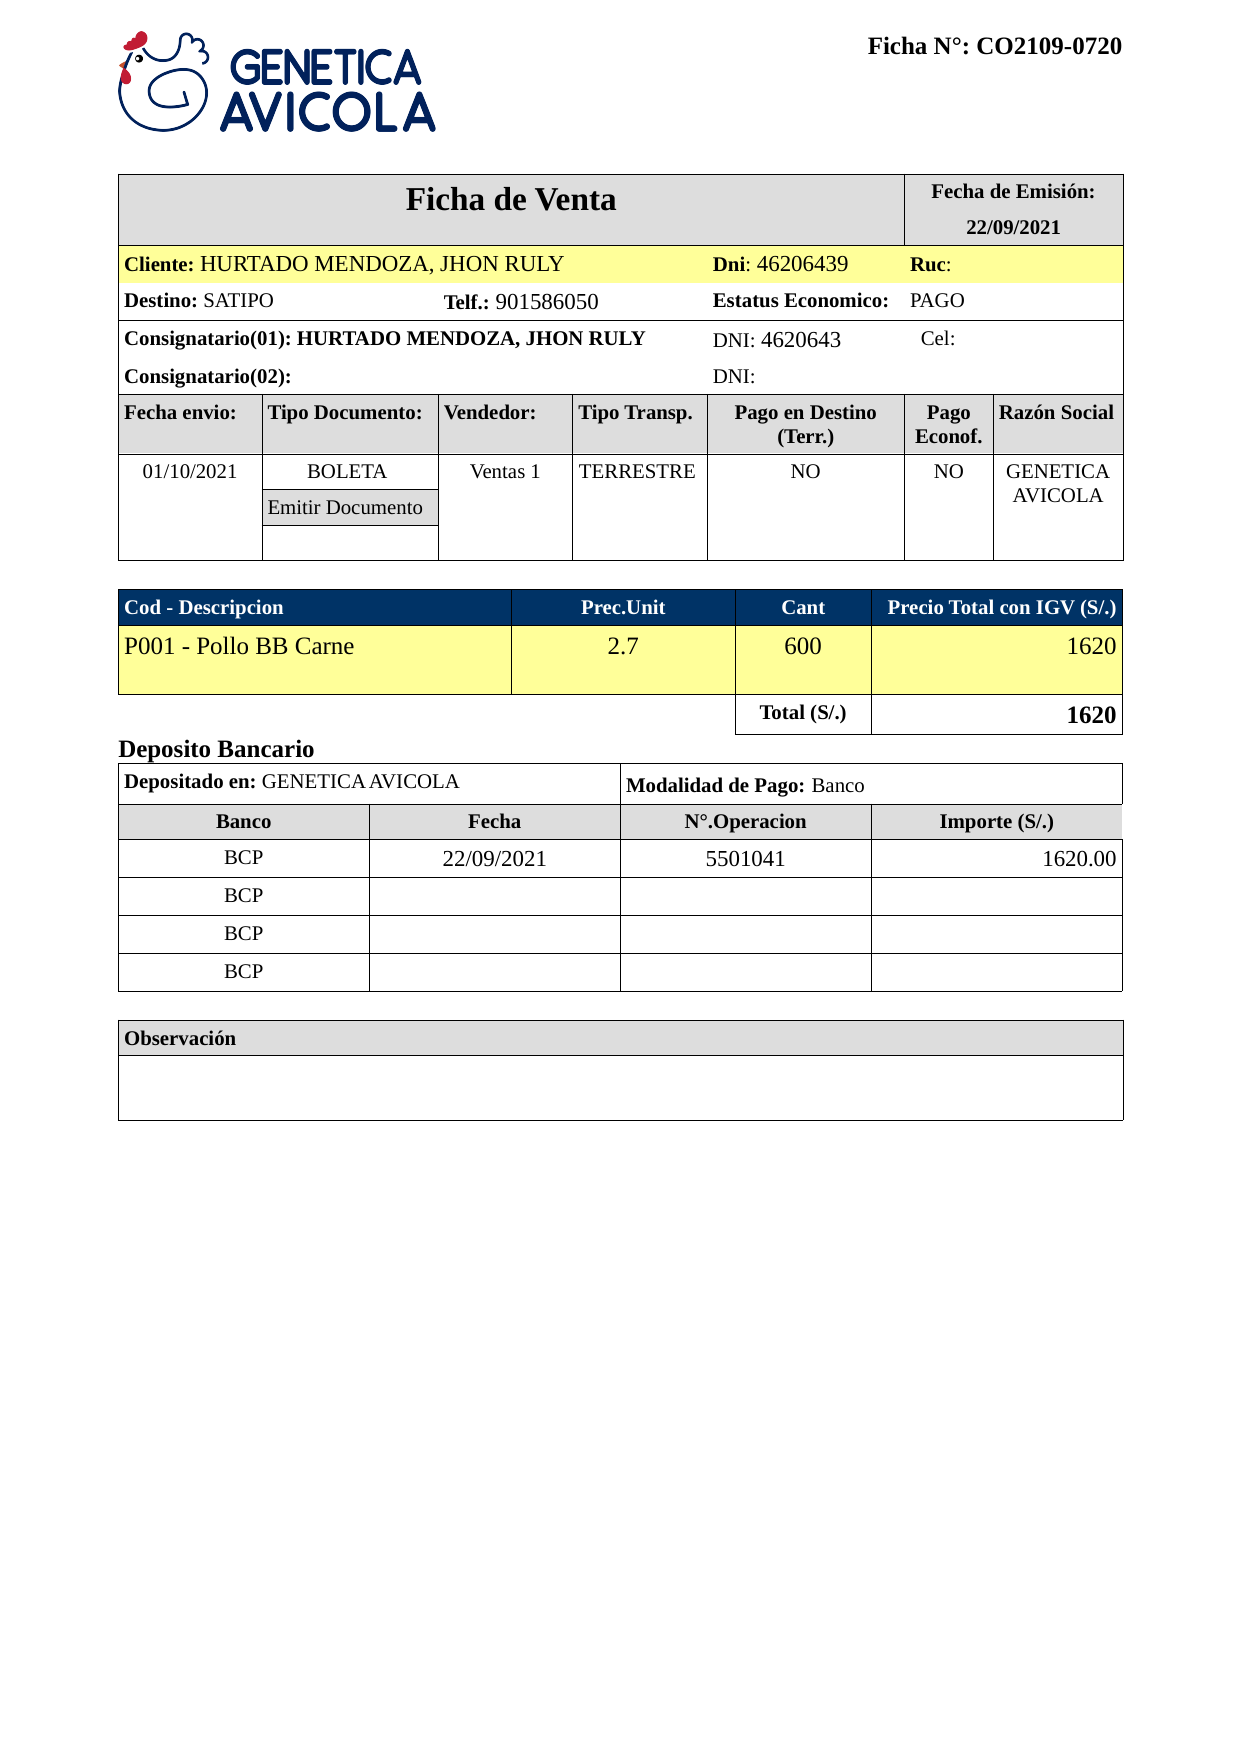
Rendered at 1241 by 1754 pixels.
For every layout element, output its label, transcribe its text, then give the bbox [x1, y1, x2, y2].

table_header Modalidad de Pago: Banco [621, 764, 1122, 803]
table_cell Cel: [915, 321, 1123, 358]
table_cell [872, 878, 1122, 915]
table_cell BCP [119, 916, 369, 953]
table_header Ficha de Venta [119, 175, 904, 245]
table_cell P001 - Pollo BB Carne [119, 626, 511, 694]
table_cell 1620.00 [872, 840, 1122, 877]
table_cell Banco [119, 805, 369, 839]
table_cell DNI: 4620643 [707, 321, 915, 358]
table_header Prec.Unit [512, 590, 735, 625]
table_cell 1620 [872, 626, 1122, 694]
table_cell BCP [119, 840, 369, 877]
table_cell [370, 954, 620, 991]
table_cell 22/09/2021 [905, 209, 1123, 245]
table_cell 22/09/2021 [370, 840, 620, 877]
table_cell Fecha envio: [119, 395, 262, 453]
table_header Observación [119, 1021, 1123, 1055]
table_cell [119, 1056, 1123, 1119]
table_cell Estatus Economico: [707, 283, 904, 320]
table_cell BCP [119, 878, 369, 915]
table_cell Total (S/.) [736, 695, 871, 734]
table_cell PAGO [904, 283, 1123, 320]
table_cell Pago en Destino (Terr.) [708, 395, 904, 453]
table_cell Importe (S/.) [872, 805, 1122, 839]
table_cell [621, 954, 871, 991]
table_cell Pago Econof. [905, 395, 993, 453]
table_cell N°.Operacion [621, 805, 871, 839]
table_cell NO [708, 455, 904, 560]
table_cell 01/10/2021 [119, 455, 262, 560]
table_cell Consignatario(02): [119, 358, 707, 394]
table_cell Razón Social [994, 395, 1123, 453]
table_header Precio Total con IGV (S/.) [872, 590, 1122, 625]
table_cell [370, 916, 620, 953]
table_cell TERRESTRE [573, 455, 707, 560]
table_cell Cliente: HURTADO MENDOZA, JHON RULY [119, 246, 707, 283]
table_cell 2.7 [512, 626, 735, 694]
table_header Depositado en: GENETICA AVICOLA [119, 764, 620, 803]
table_cell Destino: SATIPO [119, 283, 438, 320]
table_header Cod - Descripcion [119, 590, 511, 625]
table_cell Tipo Transp. [573, 395, 707, 453]
table_cell Fecha [370, 805, 620, 839]
table_cell 1620 [872, 695, 1122, 734]
table_cell [621, 878, 871, 915]
table_cell 600 [736, 626, 871, 694]
table_cell Vendedor: [439, 395, 572, 453]
table_cell Telf.: 901586050 [438, 283, 707, 320]
table_cell Tipo Documento: [263, 395, 438, 453]
table_cell Consignatario(01): HURTADO MENDOZA, JHON RULY [119, 321, 707, 358]
table_cell Ventas 1 [439, 455, 572, 560]
table_cell DNI: [707, 358, 1123, 394]
table_cell [263, 526, 438, 560]
table_cell Emitir Documento [263, 490, 438, 525]
table_cell BOLETA [263, 455, 438, 489]
table_cell 5501041 [621, 840, 871, 877]
table_cell [118, 695, 511, 734]
table_cell BCP [119, 954, 369, 991]
table_header Cant [736, 590, 871, 625]
picture [118, 31, 436, 132]
table_cell Dni: 46206439 [707, 246, 904, 283]
table_cell [621, 916, 871, 953]
table_cell [872, 916, 1122, 953]
table_cell [370, 878, 620, 915]
text Deposito Bancario [118, 734, 1122, 763]
table_cell NO [905, 455, 993, 560]
table_cell GENETICA AVICOLA [994, 455, 1123, 560]
table_cell [872, 954, 1122, 991]
table_cell [511, 695, 735, 734]
table_cell Ruc: [904, 246, 1123, 283]
table_header Fecha de Emisión: [905, 175, 1123, 209]
